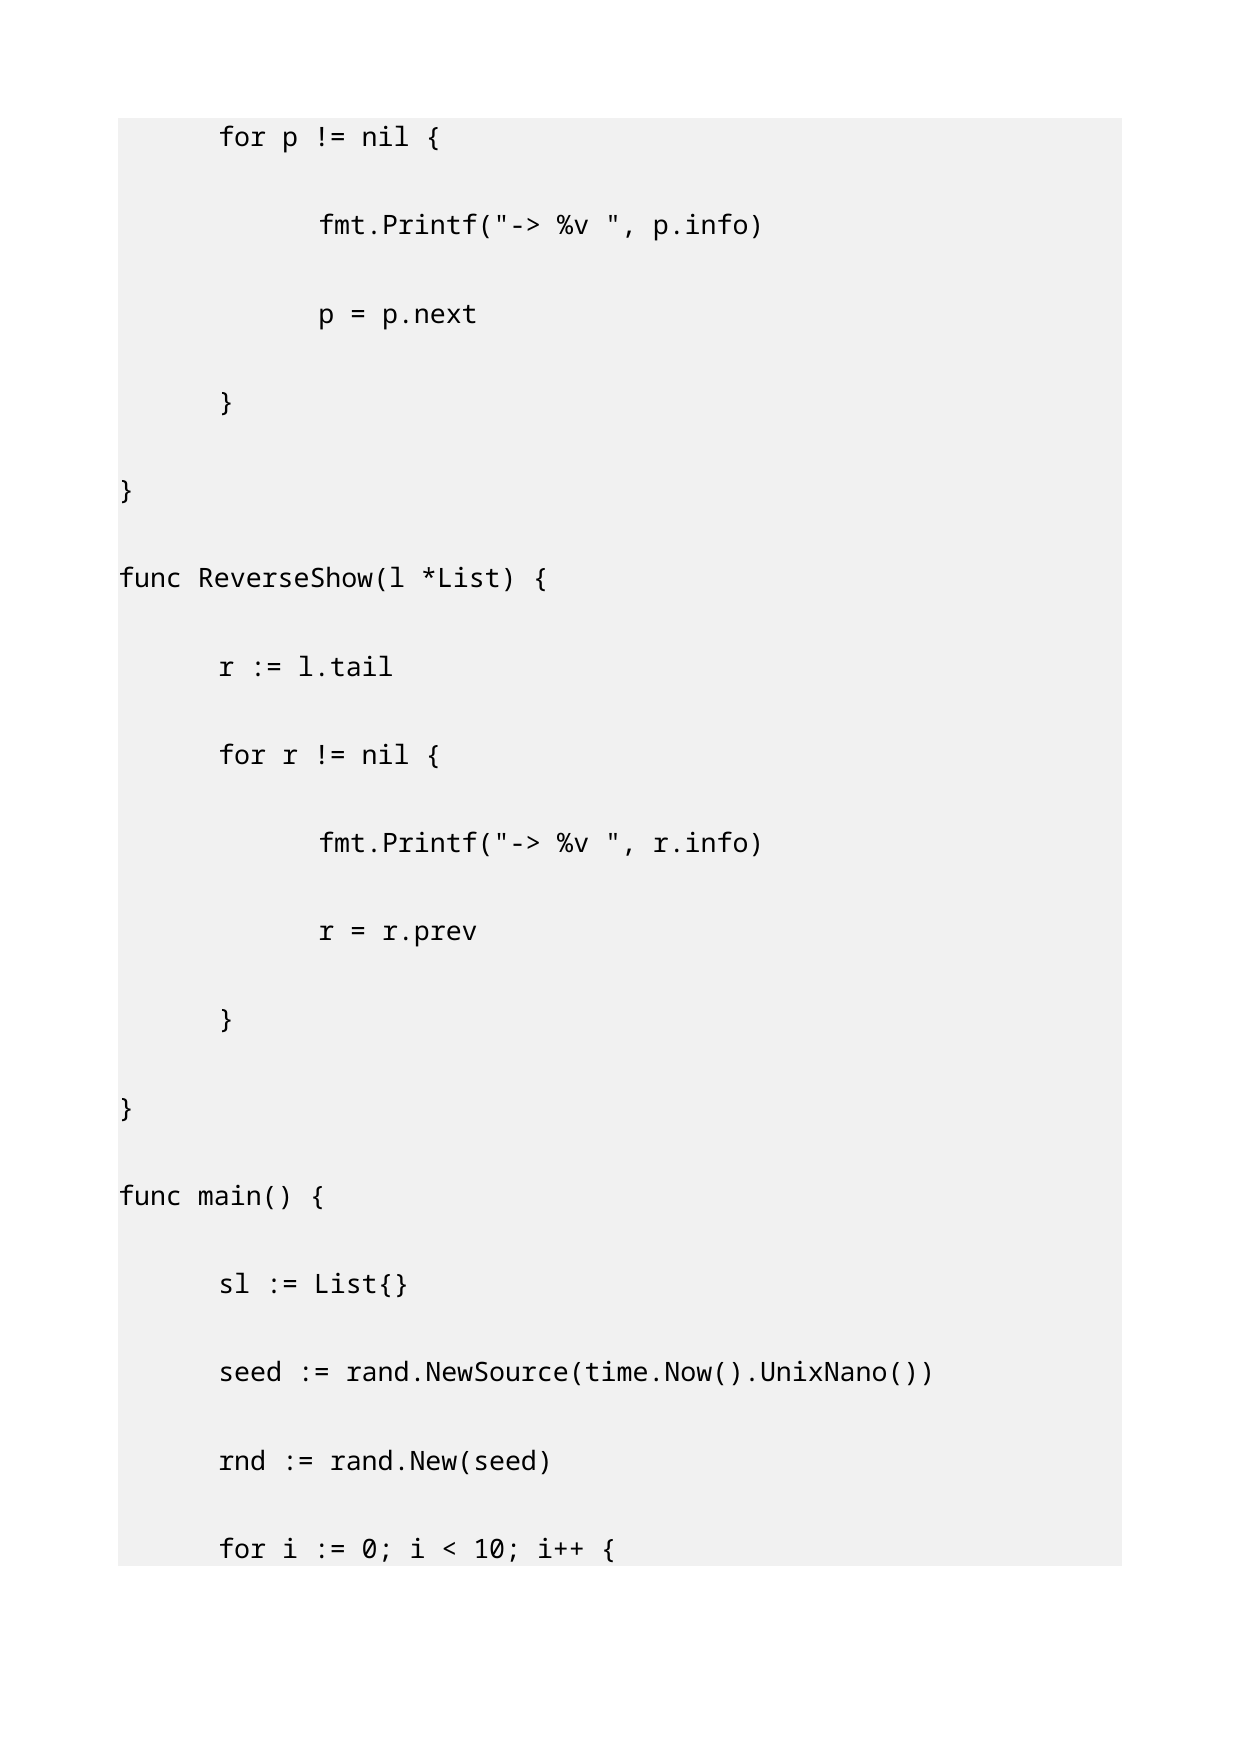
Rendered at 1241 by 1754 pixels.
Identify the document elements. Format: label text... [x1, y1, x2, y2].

text r = r.prev [118, 912, 1122, 948]
text } [118, 471, 1122, 507]
text } [118, 383, 1122, 419]
text p = p.next [118, 294, 1122, 331]
text for i := 0; i < 10; i++ { [118, 1530, 1122, 1566]
text fmt.Printf("-> %v ", r.info) [118, 824, 1122, 860]
text sl := List{} [118, 1265, 1122, 1301]
text } [118, 1089, 1122, 1125]
text func ReverseShow(l *List) { [118, 559, 1122, 595]
text for p != nil { [118, 118, 1122, 154]
text for r != nil { [118, 736, 1122, 772]
text seed := rand.NewSource(time.Now().UnixNano()) [118, 1353, 1122, 1389]
text func main() { [118, 1177, 1122, 1213]
text fmt.Printf("-> %v ", p.info) [118, 206, 1122, 242]
text } [118, 1000, 1122, 1037]
text rnd := rand.New(seed) [118, 1442, 1122, 1478]
text r := l.tail [118, 647, 1122, 684]
